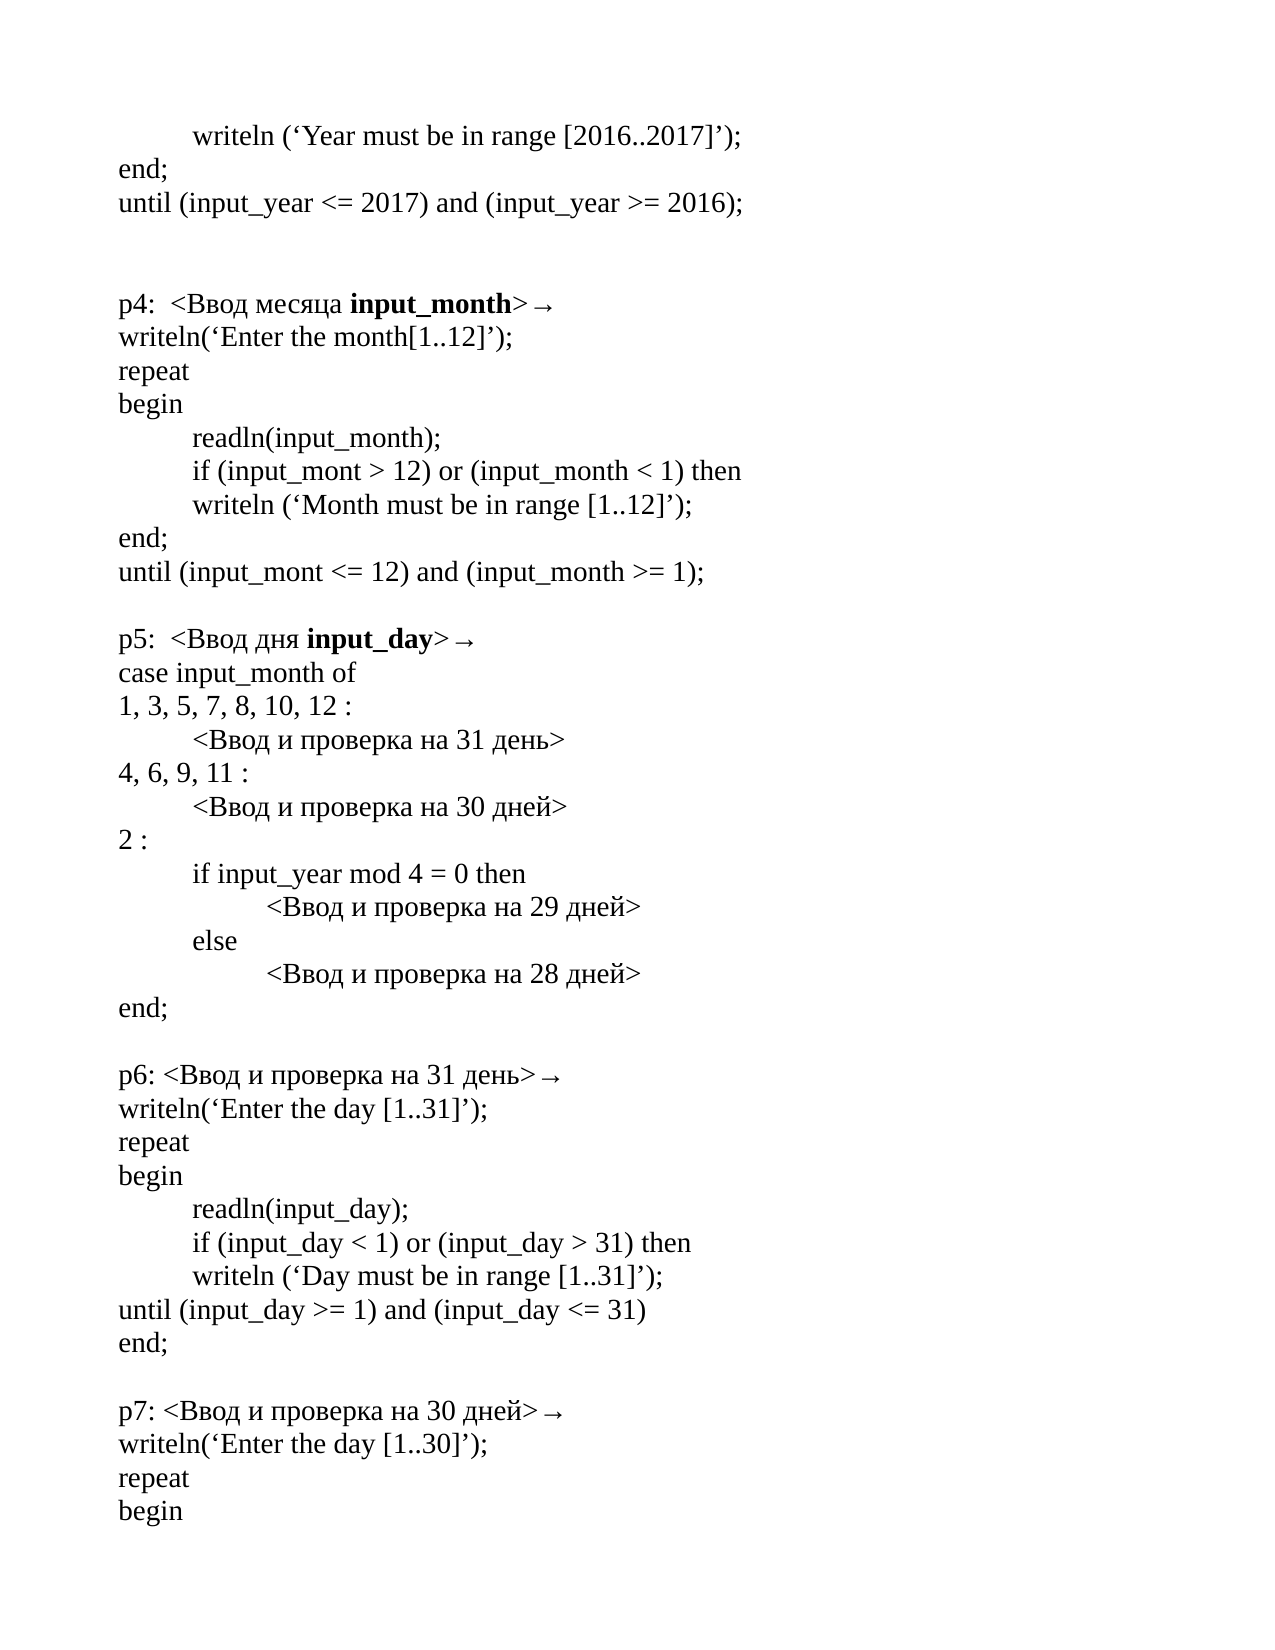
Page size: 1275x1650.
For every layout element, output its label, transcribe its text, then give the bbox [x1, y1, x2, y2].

text readln(input_day); [118, 1191, 1157, 1225]
text until (input_day >= 1) and (input_day <= 31) [118, 1292, 1157, 1326]
text 4, 6, 9, 11 : [118, 755, 1157, 789]
text begin [118, 1493, 1157, 1527]
text p7: <Ввод и проверка на 30 дней>→ [118, 1393, 1157, 1426]
text <Ввод и проверка на 28 дней> [118, 957, 1157, 990]
text end; [118, 521, 1157, 554]
text if input_year mod 4 = 0 then [118, 856, 1157, 889]
text if (input_day < 1) or (input_day > 31) then [118, 1225, 1157, 1258]
text writeln (‘Day must be in range [1..31]’); [118, 1258, 1157, 1292]
text <Ввод и проверка на 31 день> [118, 722, 1157, 755]
text writeln(‘Enter the day [1..31]’); [118, 1091, 1157, 1124]
text <Ввод и проверка на 29 дней> [118, 889, 1157, 923]
text until (input_mont <= 12) and (input_month >= 1); [118, 554, 1157, 588]
text end; [118, 990, 1157, 1024]
text writeln (‘Year must be in range [2016..2017]’); [118, 118, 1157, 152]
text if (input_mont > 12) or (input_month < 1) then [118, 453, 1157, 487]
text else [118, 923, 1157, 957]
text repeat [118, 1124, 1157, 1158]
text begin [118, 1158, 1157, 1191]
text 2 : [118, 822, 1157, 856]
text writeln (‘Month must be in range [1..12]’); [118, 487, 1157, 521]
text writeln(‘Enter the day [1..30]’); [118, 1426, 1157, 1460]
text end; [118, 152, 1157, 185]
text until (input_year <= 2017) and (input_year >= 2016); [118, 185, 1157, 219]
text p6: <Ввод и проверка на 31 день>→ [118, 1057, 1157, 1091]
text <Ввод и проверка на 30 дней> [118, 789, 1157, 822]
text p5: <Ввод дня input_day>→ [118, 621, 1157, 655]
text case input_month of [118, 655, 1157, 688]
text begin [118, 386, 1157, 420]
text 1, 3, 5, 7, 8, 10, 12 : [118, 688, 1157, 722]
text writeln(‘Enter the month[1..12]’); [118, 319, 1157, 353]
text readln(input_month); [118, 420, 1157, 453]
text end; [118, 1326, 1157, 1359]
text repeat [118, 1460, 1157, 1493]
text repeat [118, 353, 1157, 386]
text p4: <Ввод месяца input_month>→ [118, 286, 1157, 319]
